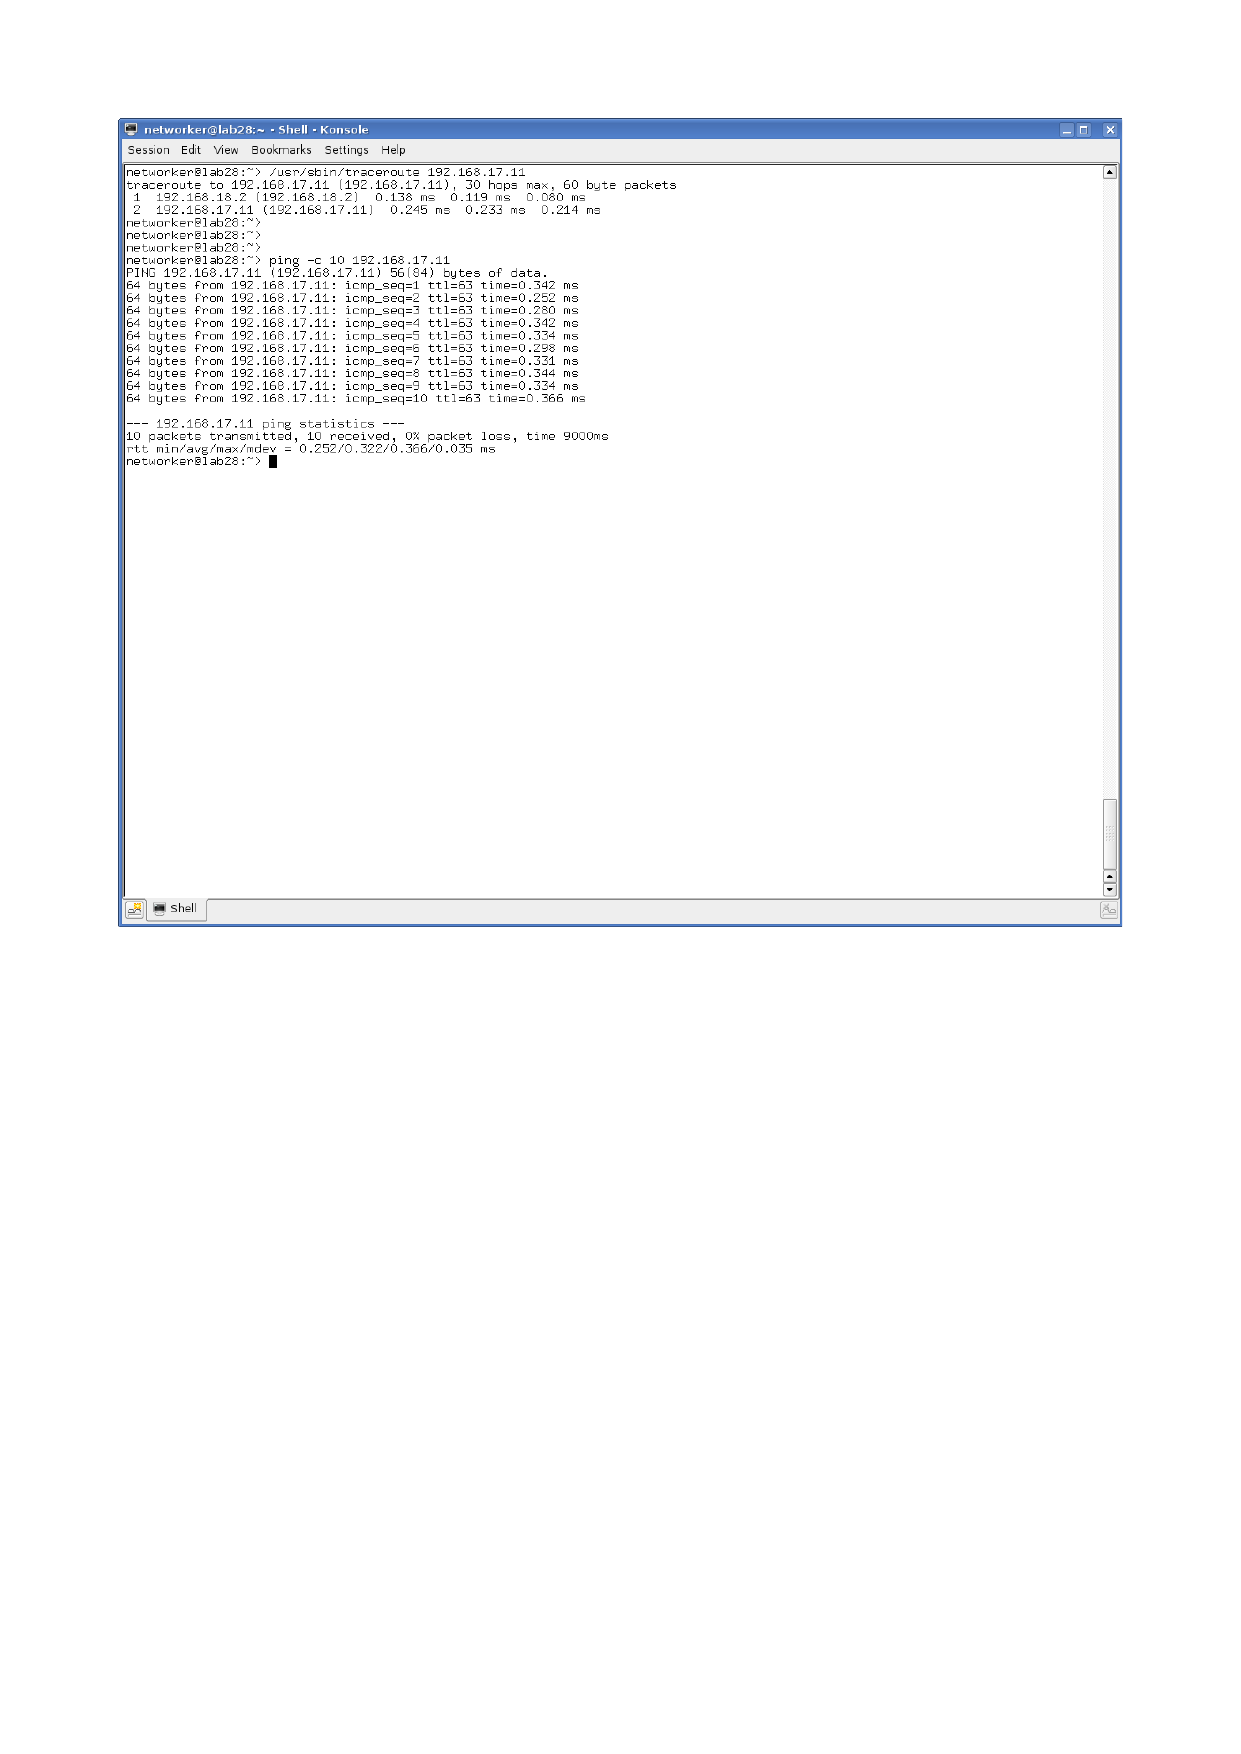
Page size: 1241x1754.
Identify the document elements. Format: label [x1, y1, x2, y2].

picture [118, 118, 1123, 927]
